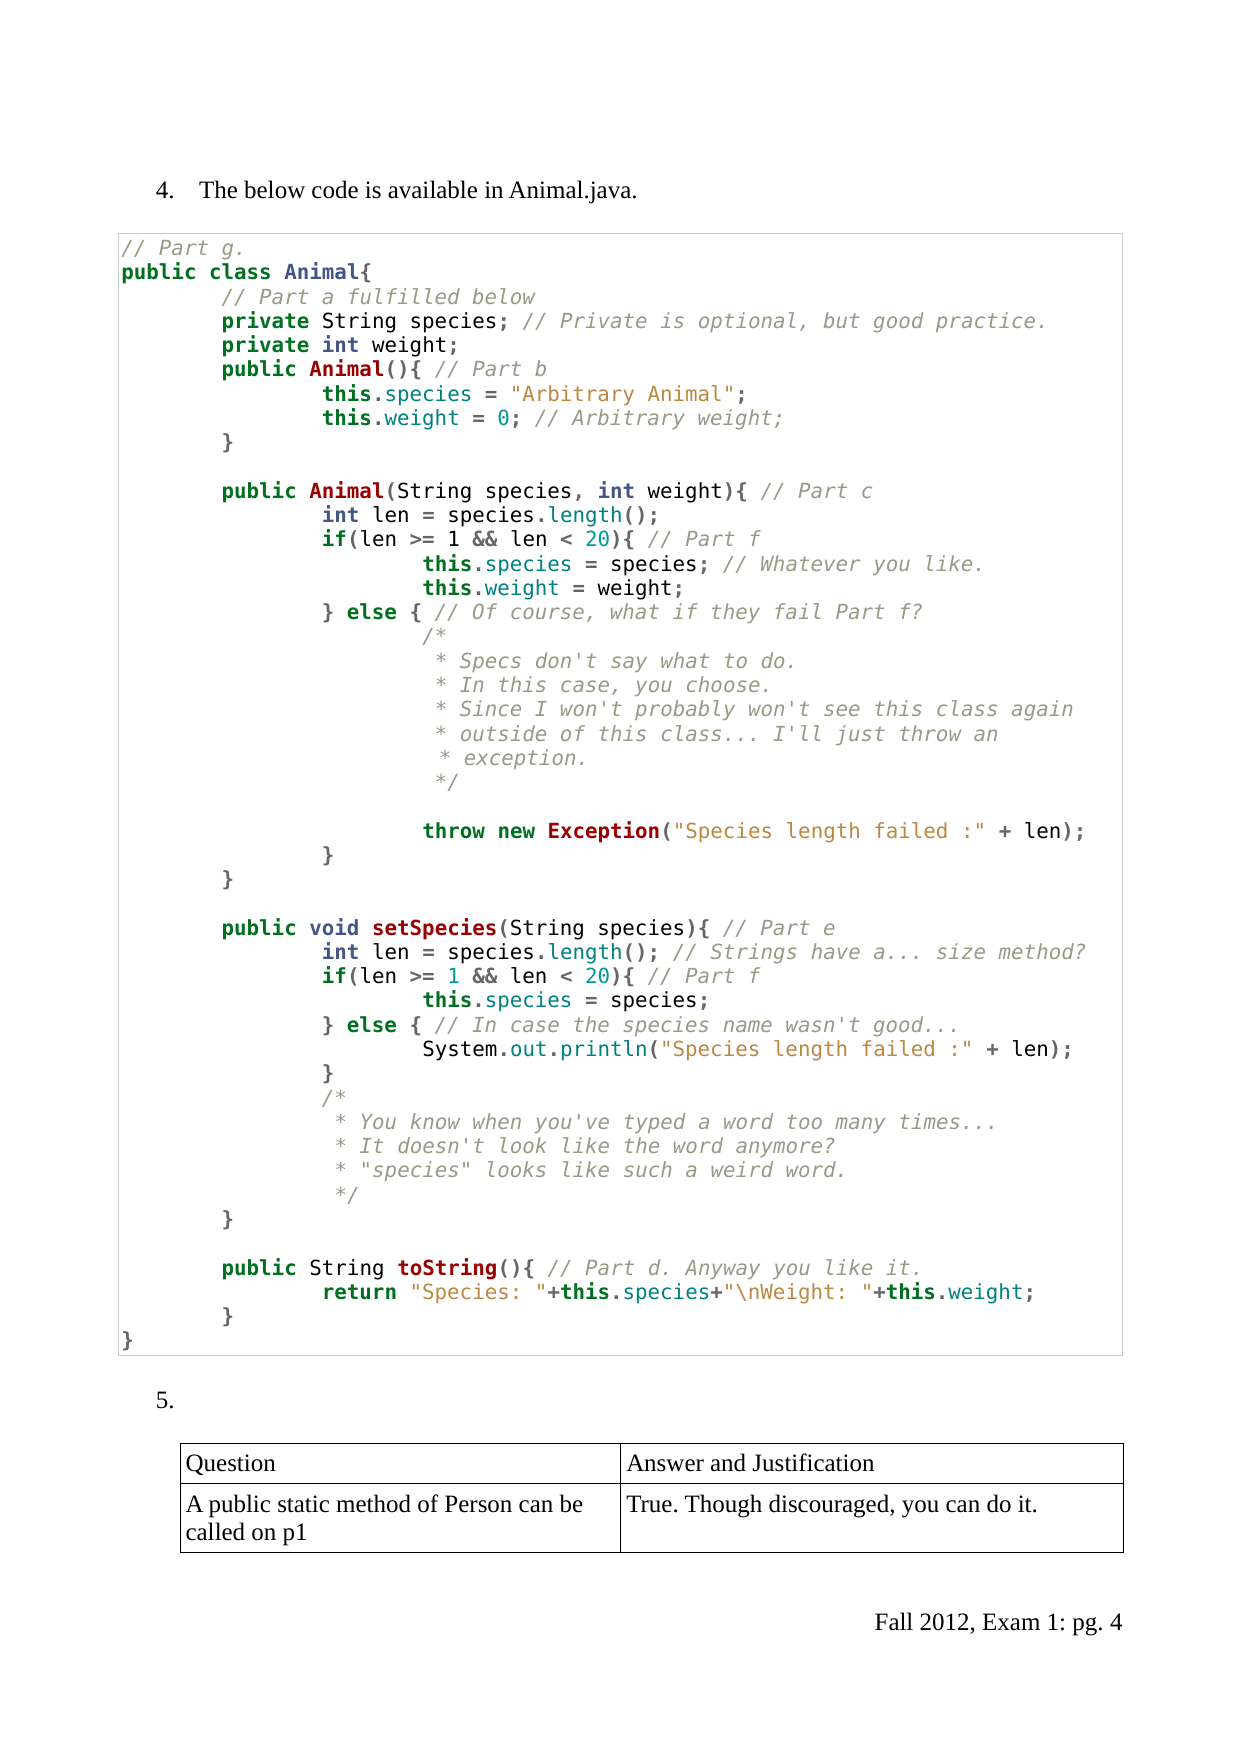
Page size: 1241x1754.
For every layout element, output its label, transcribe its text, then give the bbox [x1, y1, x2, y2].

text * outside of this class... I'll just throw an [119, 718, 1122, 743]
text int len = species.length(); // Strings have a... size method? [119, 937, 1122, 961]
list The below code is available in Animal.java. [156, 176, 1122, 204]
text } [119, 840, 1122, 864]
text public String toString(){ // Part d. Anyway you like it. [119, 1252, 1122, 1277]
text */ [119, 767, 1122, 794]
text throw new Exception("Species length failed :" + len); [119, 816, 1122, 840]
text if(len >= 1 && len < 20){ // Part f [119, 961, 1122, 986]
text public void setSpecies(String species){ // Part e [119, 913, 1122, 937]
table_cell A public static method of Person can be called on p1 [181, 1484, 620, 1552]
text * In this case, you choose. [119, 670, 1122, 694]
text this.weight = weight; [119, 573, 1122, 597]
text } [119, 864, 1122, 891]
text } else { // Of course, what if they fail Part f? [119, 597, 1122, 621]
text * Specs don't say what to do. [119, 646, 1122, 670]
text System.out.println("Species length failed :" + len); [119, 1034, 1122, 1058]
text /* [119, 621, 1122, 646]
text this.species = "Arbitrary Animal"; [119, 379, 1122, 403]
table_header Question [181, 1444, 620, 1483]
text this.weight = 0; // Arbitrary weight; [119, 403, 1122, 427]
text } [119, 1058, 1122, 1083]
text int len = species.length(); [119, 500, 1122, 524]
text * Since I won't probably won't see this class again [119, 694, 1122, 718]
text */ [119, 1180, 1122, 1204]
text * You know when you've typed a word too many times... [119, 1107, 1122, 1131]
text // Part a fulfilled below [119, 282, 1122, 306]
text } [119, 427, 1122, 454]
text } [119, 1301, 1122, 1325]
text public Animal(){ // Part b [119, 354, 1122, 379]
text if(len >= 1 && len < 20){ // Part f [119, 524, 1122, 549]
table_header Answer and Justification [621, 1444, 1123, 1483]
text private String species; // Private is optional, but good practice. [119, 306, 1122, 330]
text } [119, 1325, 1122, 1355]
table_cell True. Though discouraged, you can do it. [621, 1484, 1123, 1552]
text /* [119, 1083, 1122, 1107]
text * It doesn't look like the word anymore? [119, 1131, 1122, 1155]
text } else { // In case the species name wasn't good... [119, 1010, 1122, 1034]
text return "Species: "+this.species+"\nWeight: "+this.weight; [119, 1277, 1122, 1301]
text private int weight; [119, 330, 1122, 354]
text * "species" looks like such a weird word. [119, 1155, 1122, 1180]
text public Animal(String species, int weight){ // Part c [119, 476, 1122, 500]
text this.species = species; [119, 986, 1122, 1010]
text // Part g. public class Animal{ [119, 234, 1122, 282]
text this.species = species; // Whatever you like. [119, 549, 1122, 573]
text } [119, 1204, 1122, 1231]
text * exception. [119, 743, 1122, 767]
